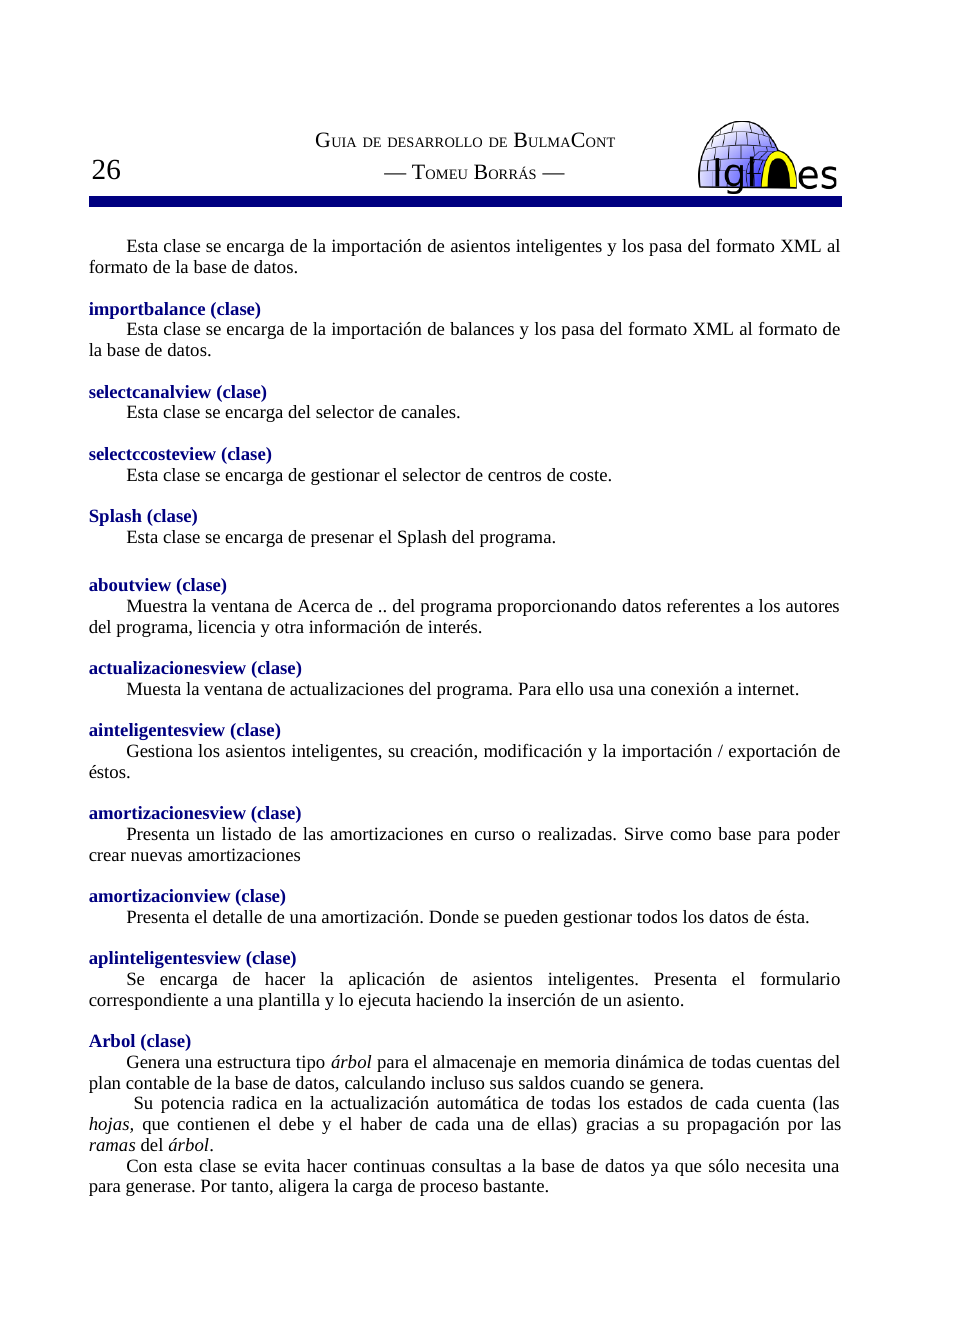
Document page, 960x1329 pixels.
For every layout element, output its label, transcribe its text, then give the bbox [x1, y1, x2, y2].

picture [698, 121, 837, 194]
text importbalance (clase) [88, 298, 842, 319]
text selectccosteview (clase) [88, 443, 842, 464]
text amortizacionview (clase) [88, 886, 842, 906]
text Splash (clase) [88, 506, 842, 526]
text Esta clase se encarga de gestionar el selector de centros de coste. [88, 464, 842, 485]
text Esta clase se encarga de presenar el Splash del programa. [88, 526, 842, 547]
text Esta clase se encarga de la importación de asientos inteligentes y los pasa del formato XML al formato de la base de datos. [88, 236, 842, 278]
text Genera una estructura tipo árbol para el almacenaje en memoria dinámica de todas cuentas del plan contable de la base de datos, calculando incluso sus saldos cuando se genera. [88, 1052, 842, 1093]
text ainteligentesview (clase) [88, 720, 842, 741]
text Arbol (clase) [88, 1031, 842, 1052]
text Presenta el detalle de una amortización. Donde se pueden gestionar todos los datos de ésta. [88, 906, 842, 927]
text selectcanalview (clase) [88, 381, 842, 402]
text aplinteligentesview (clase) [88, 948, 842, 969]
text Gestiona los asientos inteligentes, su creación, modificación y la importación / exportación de éstos. [88, 741, 842, 782]
text Presenta un listado de las amortizaciones en curso o realizadas. Sirve como base para poder crear nuevas amortizaciones [88, 823, 842, 865]
text Se encarga de hacer la aplicación de asientos inteligentes. Presenta el formulario correspondiente a una plantilla y lo ejecuta haciendo la inserción de un asiento. [88, 969, 842, 1010]
text Muesta la ventana de actualizaciones del programa. Para ello usa una conexión a internet. [88, 678, 842, 699]
text amortizacionesview (clase) [88, 803, 842, 823]
text Esta clase se encarga de la importación de balances y los pasa del formato XML al formato de la base de datos. [88, 319, 842, 361]
text Con esta clase se evita hacer continuas consultas a la base de datos ya que sólo necesita una para generase. Por tanto, aligera la carga de proceso bastante. [88, 1155, 842, 1197]
text Su potencia radica en la actualización automática de todas los estados de cada cuenta (las hojas, que contienen el debe y el haber de cada una de ellas) gracias a su propagación por las ramas del árbol. [88, 1093, 842, 1155]
text actualizacionesview (clase) [88, 658, 842, 678]
text Esta clase se encarga del selector de canales. [88, 402, 842, 423]
text aboutview (clase) [88, 575, 842, 596]
text Muestra la ventana de Acerca de .. del programa proporcionando datos referentes a los autores del programa, licencia y otra información de interés. [88, 596, 842, 637]
